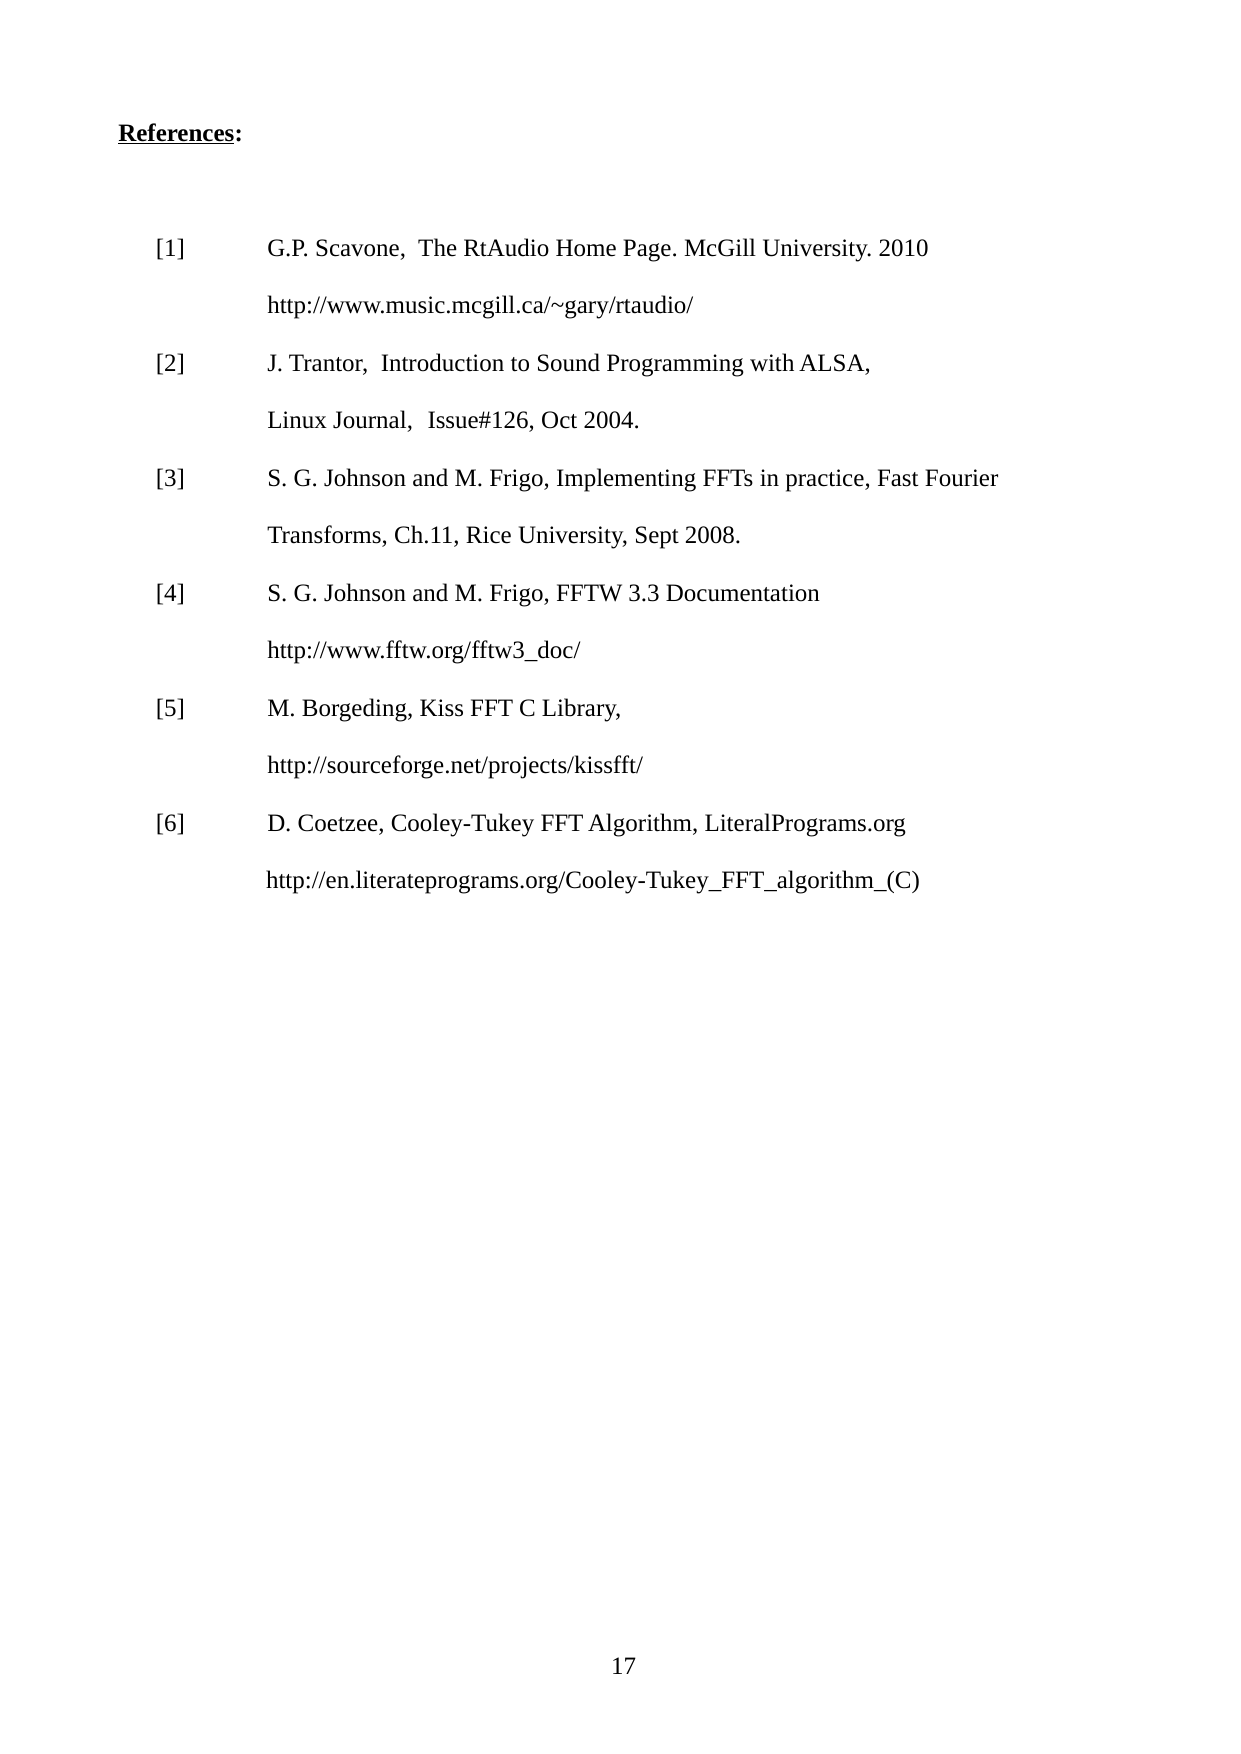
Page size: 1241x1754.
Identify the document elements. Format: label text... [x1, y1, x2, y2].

list J. Trantor, Introduction to Sound Programming with ALSA, Linux Journal, Issue#126, Oct 2004. [156, 348, 1122, 434]
text http://en.literateprograms.org/Cooley-Tukey_FFT_algorithm_(C) [118, 866, 1122, 894]
list S. G. Johnson and M. Frigo, FFTW 3.3 Documentation http://www.fftw.org/fftw3_doc/ [156, 578, 1122, 664]
list G.P. Scavone, The RtAudio Home Page. McGill University. 2010 http://www.music.mcgill.ca/~gary/rtaudio/ [156, 233, 1122, 319]
list D. Coetzee, Cooley-Tukey FFT Algorithm, LiteralPrograms.org [156, 808, 1122, 837]
text References: [118, 118, 1122, 147]
list S. G. Johnson and M. Frigo, Implementing FFTs in practice, Fast Fourier Transforms, Ch.11, Rice University, Sept 2008. [156, 463, 1122, 549]
list M. Borgeding, Kiss FFT C Library, http://sourceforge.net/projects/kissfft/ [156, 693, 1122, 779]
